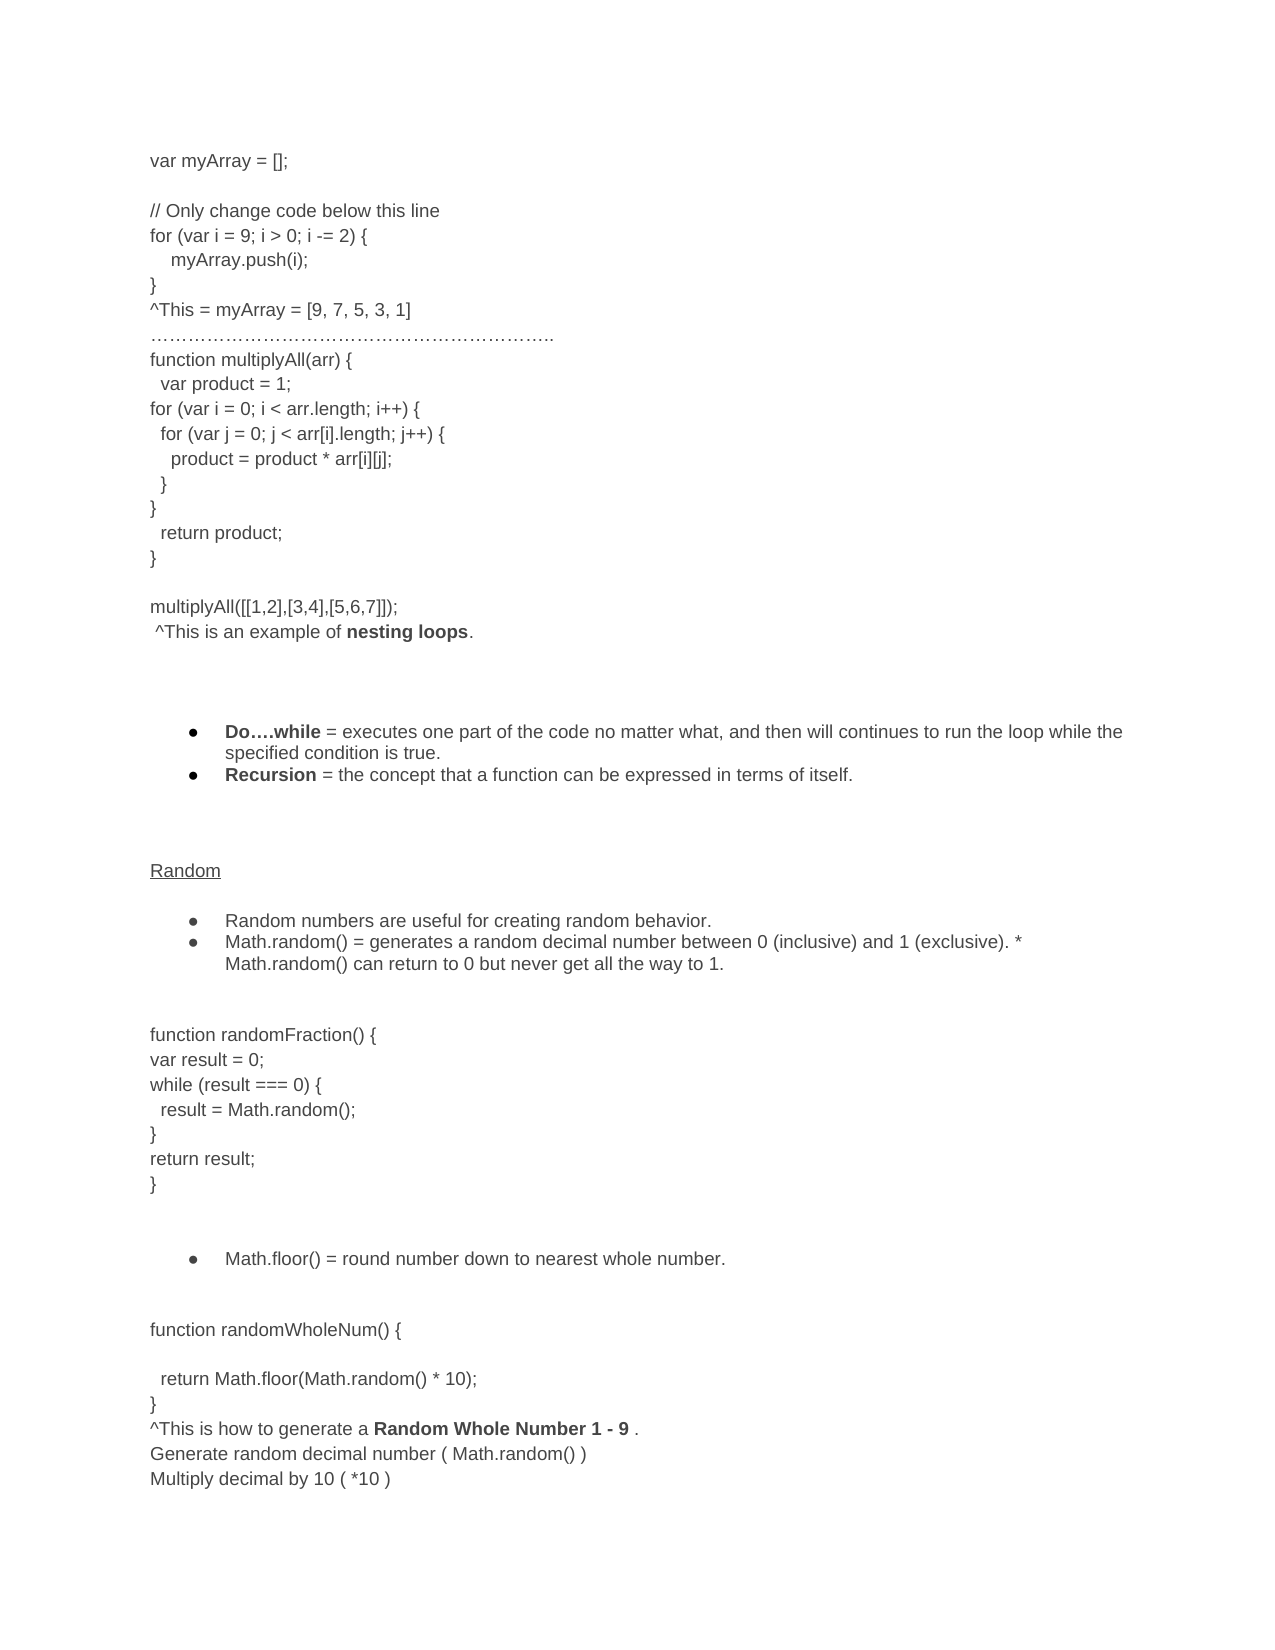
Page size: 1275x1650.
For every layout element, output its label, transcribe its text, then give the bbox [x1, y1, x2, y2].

text ^This is how to generate a Random Whole Number 1 - 9 . [150, 1418, 1125, 1439]
text Random [150, 860, 1125, 881]
list Random numbers are useful for creating random behavior. [187, 909, 1125, 931]
text myArray.push(i); [150, 249, 1125, 271]
text var myArray = []; [150, 150, 1125, 172]
text for (var j = 0; j < arr[i].length; j++) { [150, 423, 1125, 444]
text ^This is an example of nesting loops. [150, 621, 1125, 643]
list Math.floor() = round number down to nearest whole number. [187, 1247, 1125, 1269]
text } [150, 472, 1125, 494]
text function randomWholeNum() { [150, 1319, 1125, 1340]
text for (var i = 0; i < arr.length; i++) { [150, 398, 1125, 419]
text function randomFraction() { [150, 1024, 1125, 1046]
text multiplyAll([[1,2],[3,4],[5,6,7]]); [150, 596, 1125, 618]
text result = Math.random(); [150, 1098, 1125, 1120]
text } [150, 1123, 1125, 1145]
text product = product * arr[i][j]; [150, 447, 1125, 469]
text return result; [150, 1148, 1125, 1169]
text return Math.floor(Math.random() * 10); [150, 1368, 1125, 1390]
list Recursion = the concept that a function can be expressed in terms of itself. [187, 763, 1125, 785]
text var product = 1; [150, 373, 1125, 395]
text } [150, 497, 1125, 519]
text ……………………………………………………….. [150, 323, 1125, 345]
text // Only change code below this line [150, 199, 1125, 221]
list Math.random() = generates a random decimal number between 0 (inclusive) and 1 (exclusive). * Math.random() can return to 0 but never get all the way to 1. [187, 931, 1125, 974]
text } [150, 547, 1125, 568]
list Do….while = executes one part of the code no matter what, and then will continues to run the loop while the specified condition is true. [187, 720, 1125, 763]
text var result = 0; [150, 1049, 1125, 1070]
text } [150, 1393, 1125, 1414]
text for (var i = 9; i > 0; i -= 2) { [150, 224, 1125, 246]
text Generate random decimal number ( Math.random() ) [150, 1443, 1125, 1464]
text while (result === 0) { [150, 1073, 1125, 1095]
text } [150, 1173, 1125, 1194]
text Multiply decimal by 10 ( *10 ) [150, 1467, 1125, 1489]
text } [150, 274, 1125, 296]
text ^This = myArray = [9, 7, 5, 3, 1] [150, 299, 1125, 320]
text function multiplyAll(arr) { [150, 348, 1125, 370]
text return product; [150, 522, 1125, 543]
